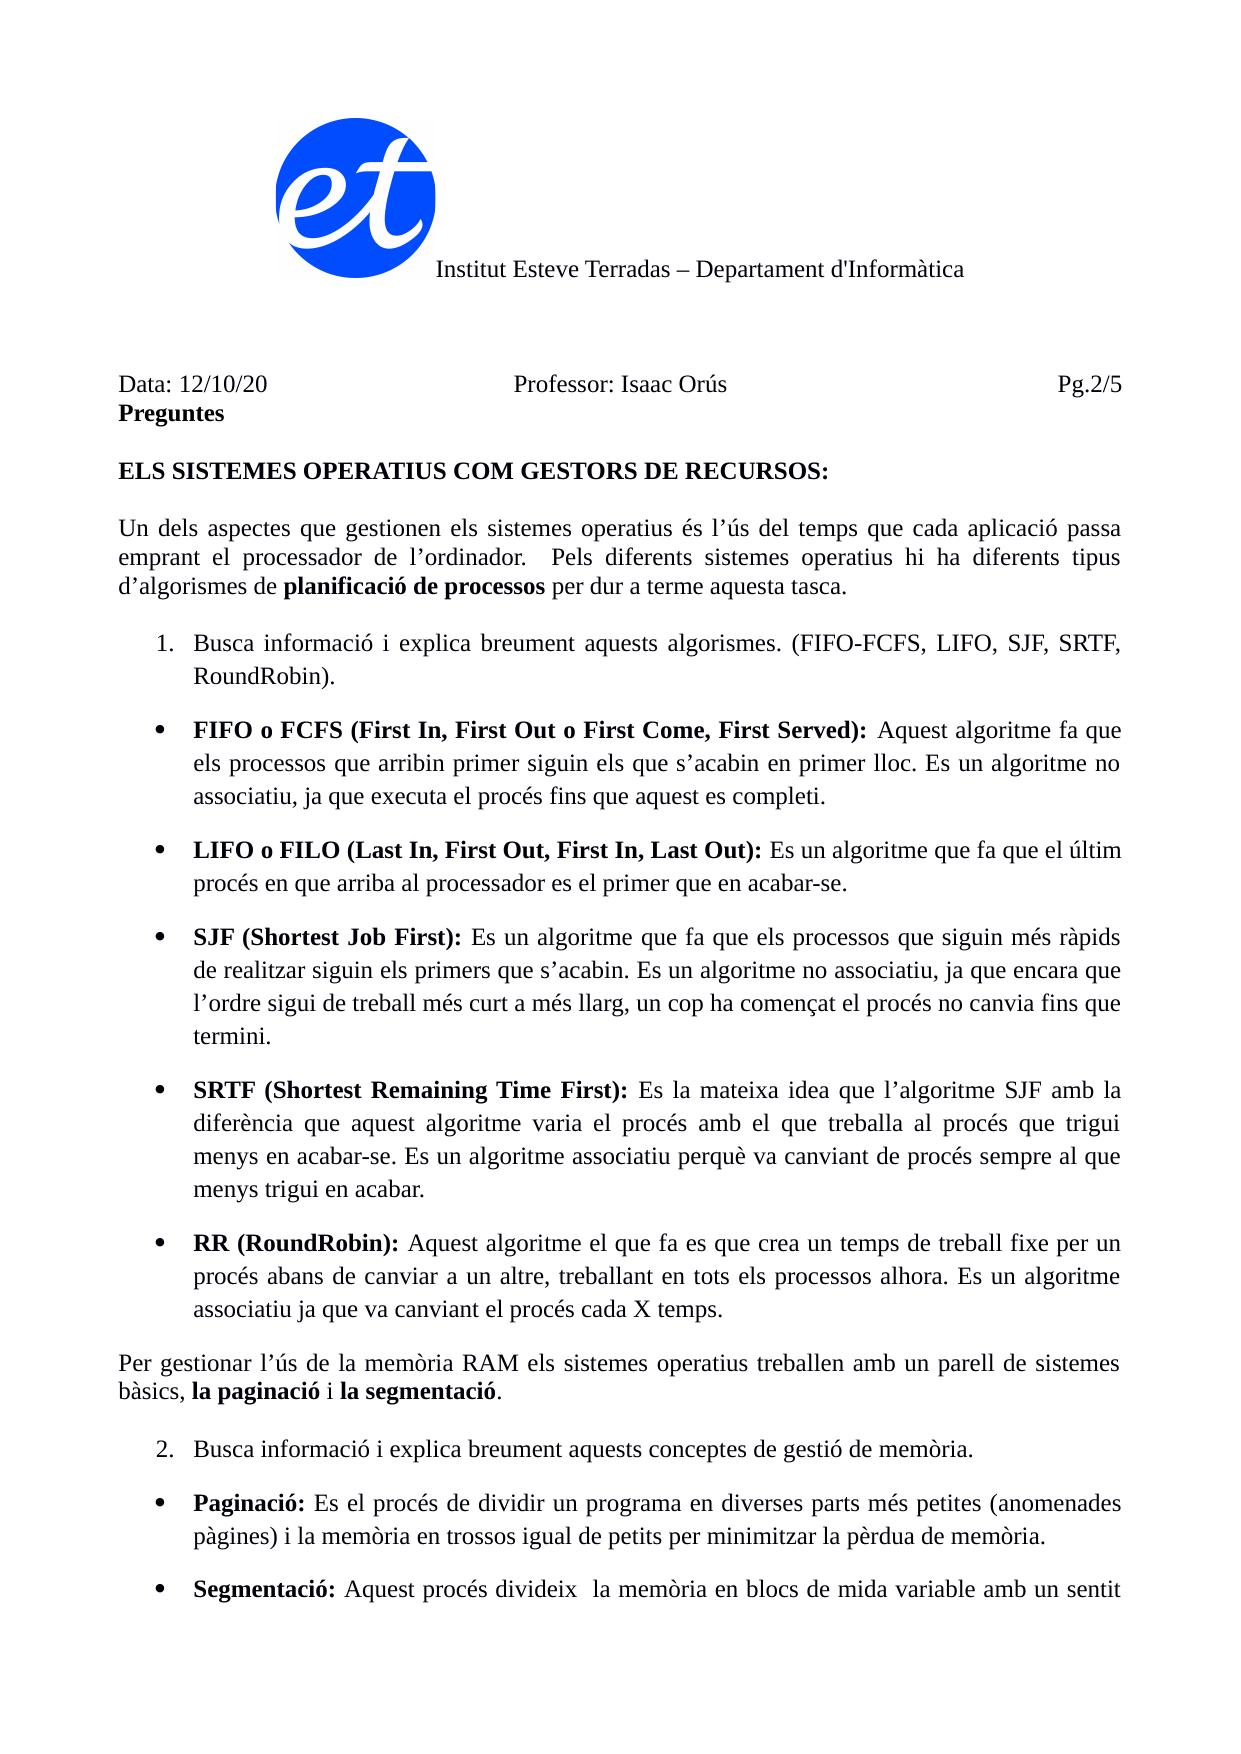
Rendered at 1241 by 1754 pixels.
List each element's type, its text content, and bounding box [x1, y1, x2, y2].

list Segmentació: Aquest procés divideix la memòria en blocs de mida variable amb un sentit [156, 1574, 1122, 1603]
text Per gestionar l’ús de la memòria RAM els sistemes operatius treballen amb un parell de sistemes bàsics, la paginació i la segmentació. [118, 1348, 1122, 1405]
list FIFO o FCFS (First In, First Out o First Come, First Served): Aquest algoritme fa que els processos que arribin primer siguin els que s’acabin en primer lloc. Es un algoritme no associatiu, ja que executa el procés fins que aquest es completi. [156, 715, 1122, 810]
list SRTF (Shortest Remaining Time First): Es la mateixa idea que l’algoritme SJF amb la diferència que aquest algoritme varia el procés amb el que treballa al procés que trigui menys en acabar-se. Es un algoritme associatiu perquè va canviant de procés sempre al que menys trigui en acabar. [156, 1075, 1122, 1203]
list SJF (Shortest Job First): Es un algoritme que fa que els processos que siguin més ràpids de realitzar siguin els primers que s’acabin. Es un algoritme no associatiu, ja que encara que l’ordre sigui de treball més curt a més llarg, un cop ha començat el procés no canvia fins que termini. [156, 922, 1122, 1050]
picture [275, 118, 436, 278]
list Paginació: Es el procés de dividir un programa en diverses parts més petites (anomenades pàgines) i la memòria en trossos igual de petits per minimitzar la pèrdua de memòria. [156, 1488, 1122, 1549]
list LIFO o FILO (Last In, First Out, First In, Last Out): Es un algoritme que fa que el últim procés en que arriba al processador es el primer que en acabar-se. [156, 835, 1122, 897]
text Preguntes [118, 398, 1122, 427]
text Un dels aspectes que gestionen els sistemes operatius és l’ús del temps que cada aplicació passa emprant el processador de l’ordinador. Pels diferents sistemes operatius hi ha diferents tipus d’algorismes de planificació de processos per dur a terme aquesta tasca. [118, 513, 1122, 599]
list Busca informació i explica breument aquests algorismes. (FIFO-FCFS, LIFO, SJF, SRTF, RoundRobin). [156, 628, 1122, 690]
text ELS SISTEMES OPERATIUS COM GESTORS DE RECURSOS: [118, 456, 1122, 484]
list RR (RoundRobin): Aquest algoritme el que fa es que crea un temps de treball fixe per un procés abans de canviar a un altre, treballant en tots els processos alhora. Es un algoritme associatiu ja que va canviant el procés cada X temps. [156, 1228, 1122, 1322]
list Busca informació i explica breument aquests conceptes de gestió de memòria. [156, 1434, 1122, 1463]
